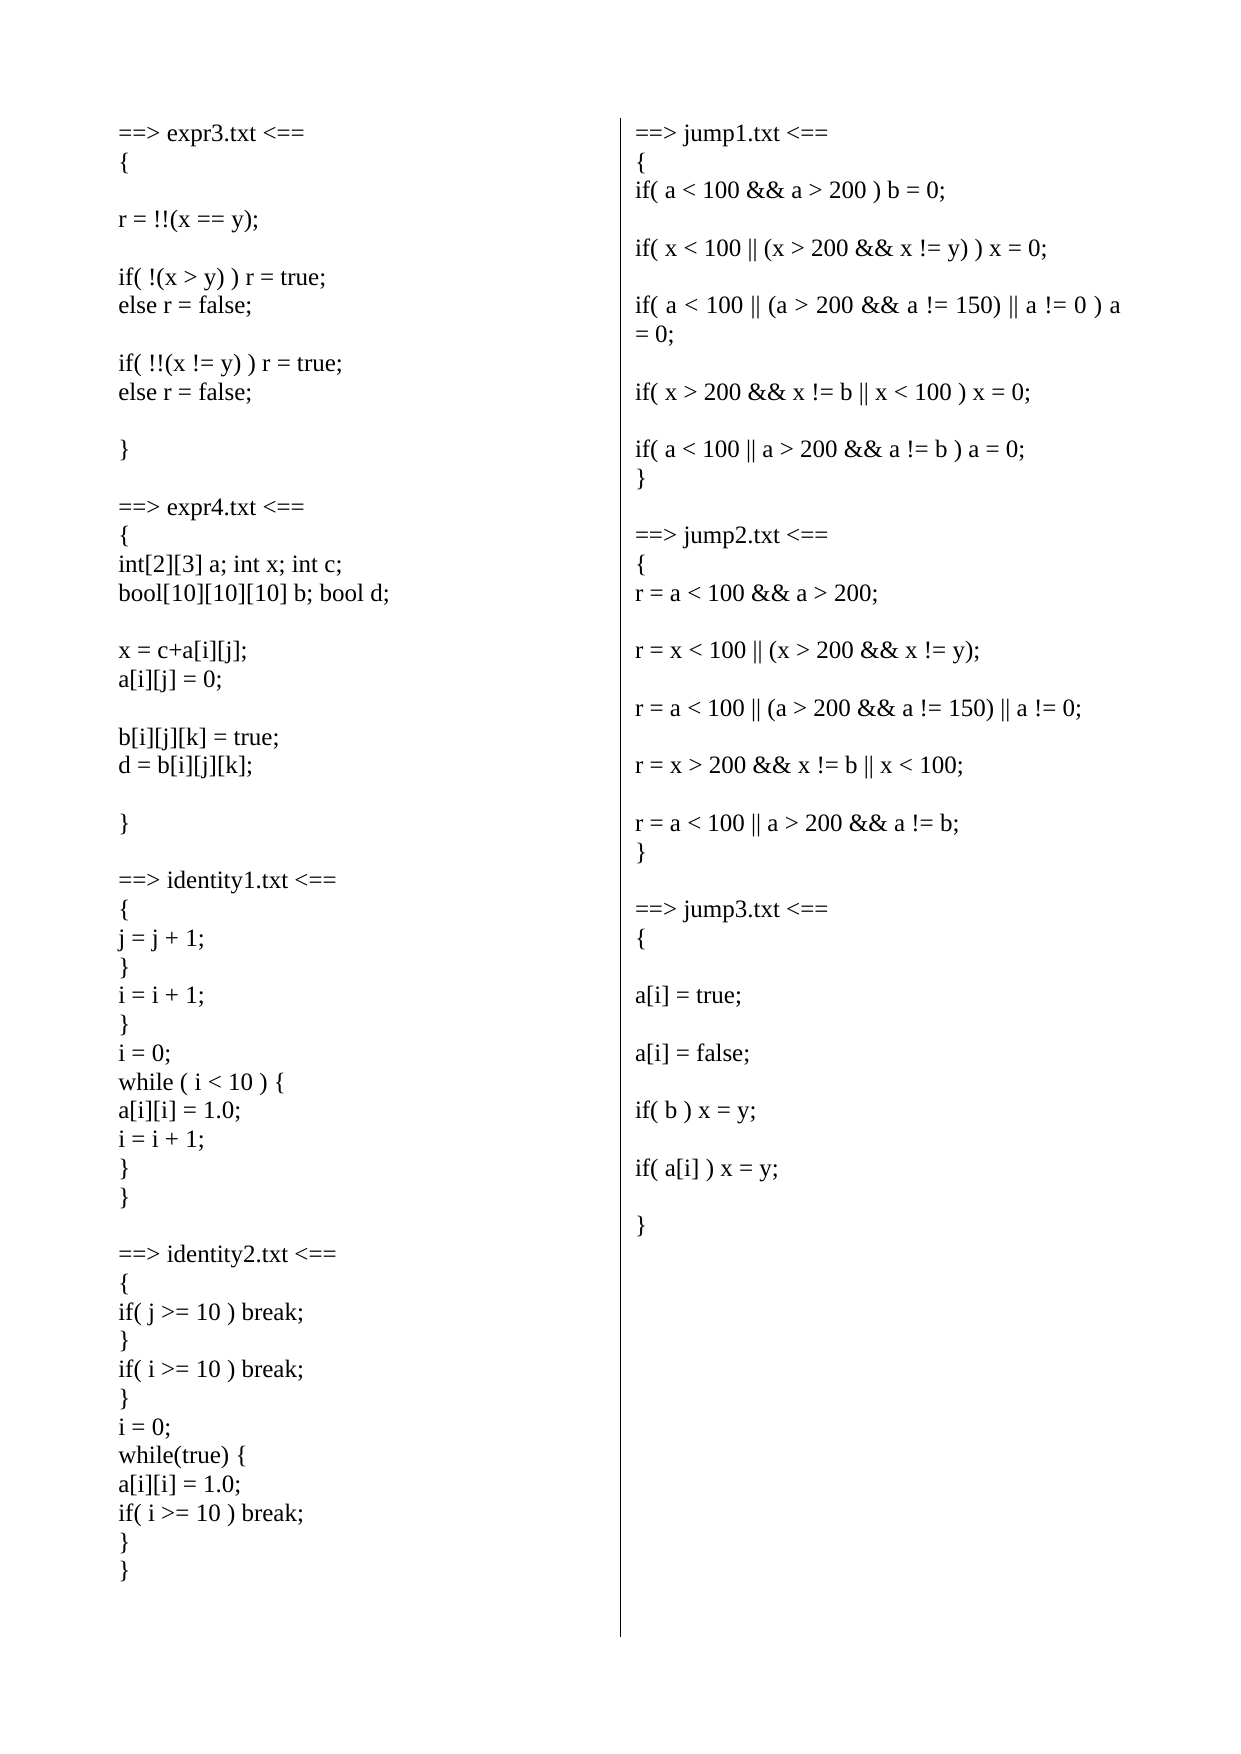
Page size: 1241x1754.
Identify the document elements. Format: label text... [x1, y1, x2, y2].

text r = a < 100 || a > 200 && a != b; [635, 808, 1122, 837]
text } [118, 952, 605, 981]
text d = b[i][j][k]; [118, 751, 605, 779]
text } [118, 1153, 605, 1182]
text { [118, 894, 605, 923]
text if( a < 100 || a > 200 && a != b ) a = 0; [635, 434, 1122, 463]
text ==> identity1.txt <== [118, 866, 605, 894]
text { [635, 549, 1122, 578]
text if( a < 100 || (a > 200 && a != 150) || a != 0 ) a = 0; [635, 291, 1122, 348]
text { [635, 147, 1122, 176]
text else r = false; [118, 377, 605, 406]
text ==> expr3.txt <== [118, 118, 605, 147]
text } [118, 1182, 605, 1211]
text } [118, 1527, 605, 1556]
text x = c+a[i][j]; [118, 636, 605, 664]
text { [118, 1268, 605, 1297]
text i = i + 1; [118, 1124, 605, 1153]
text if( i >= 10 ) break; [118, 1354, 605, 1383]
text } [635, 463, 1122, 492]
text r = a < 100 || (a > 200 && a != 150) || a != 0; [635, 693, 1122, 722]
text if( a[i] ) x = y; [635, 1153, 1122, 1182]
text a[i] = false; [635, 1038, 1122, 1067]
text a[i][i] = 1.0; [118, 1469, 605, 1498]
text ==> jump1.txt <== [635, 118, 1122, 147]
text { [635, 923, 1122, 952]
text } [118, 1383, 605, 1412]
text { [118, 521, 605, 549]
text if( x < 100 || (x > 200 && x != y) ) x = 0; [635, 233, 1122, 262]
text } [118, 808, 605, 837]
text ==> jump3.txt <== [635, 894, 1122, 923]
text if( x > 200 && x != b || x < 100 ) x = 0; [635, 377, 1122, 406]
text } [118, 434, 605, 463]
text a[i][i] = 1.0; [118, 1096, 605, 1124]
text a[i] = true; [635, 981, 1122, 1009]
text r = !!(x == y); [118, 204, 605, 233]
text if( j >= 10 ) break; [118, 1297, 605, 1326]
text } [635, 837, 1122, 866]
text i = i + 1; [118, 981, 605, 1009]
text else r = false; [118, 291, 605, 319]
text a[i][j] = 0; [118, 664, 605, 693]
text if( a < 100 && a > 200 ) b = 0; [635, 176, 1122, 204]
text ==> expr4.txt <== [118, 492, 605, 521]
text } [635, 1211, 1122, 1239]
text j = j + 1; [118, 923, 605, 952]
text r = x > 200 && x != b || x < 100; [635, 751, 1122, 779]
text if( i >= 10 ) break; [118, 1498, 605, 1527]
text } [118, 1326, 605, 1354]
text while(true) { [118, 1441, 605, 1469]
text r = a < 100 && a > 200; [635, 578, 1122, 607]
text } [118, 1556, 605, 1584]
text if( b ) x = y; [635, 1096, 1122, 1124]
text while ( i < 10 ) { [118, 1067, 605, 1096]
text } [118, 1009, 605, 1038]
text r = x < 100 || (x > 200 && x != y); [635, 636, 1122, 664]
text i = 0; [118, 1412, 605, 1441]
text ==> jump2.txt <== [635, 521, 1122, 549]
text int[2][3] a; int x; int c; [118, 549, 605, 578]
text if( !!(x != y) ) r = true; [118, 348, 605, 377]
text { [118, 147, 605, 176]
text b[i][j][k] = true; [118, 722, 605, 751]
text ==> identity2.txt <== [118, 1239, 605, 1268]
text bool[10][10][10] b; bool d; [118, 578, 605, 607]
text if( !(x > y) ) r = true; [118, 262, 605, 291]
text i = 0; [118, 1038, 605, 1067]
